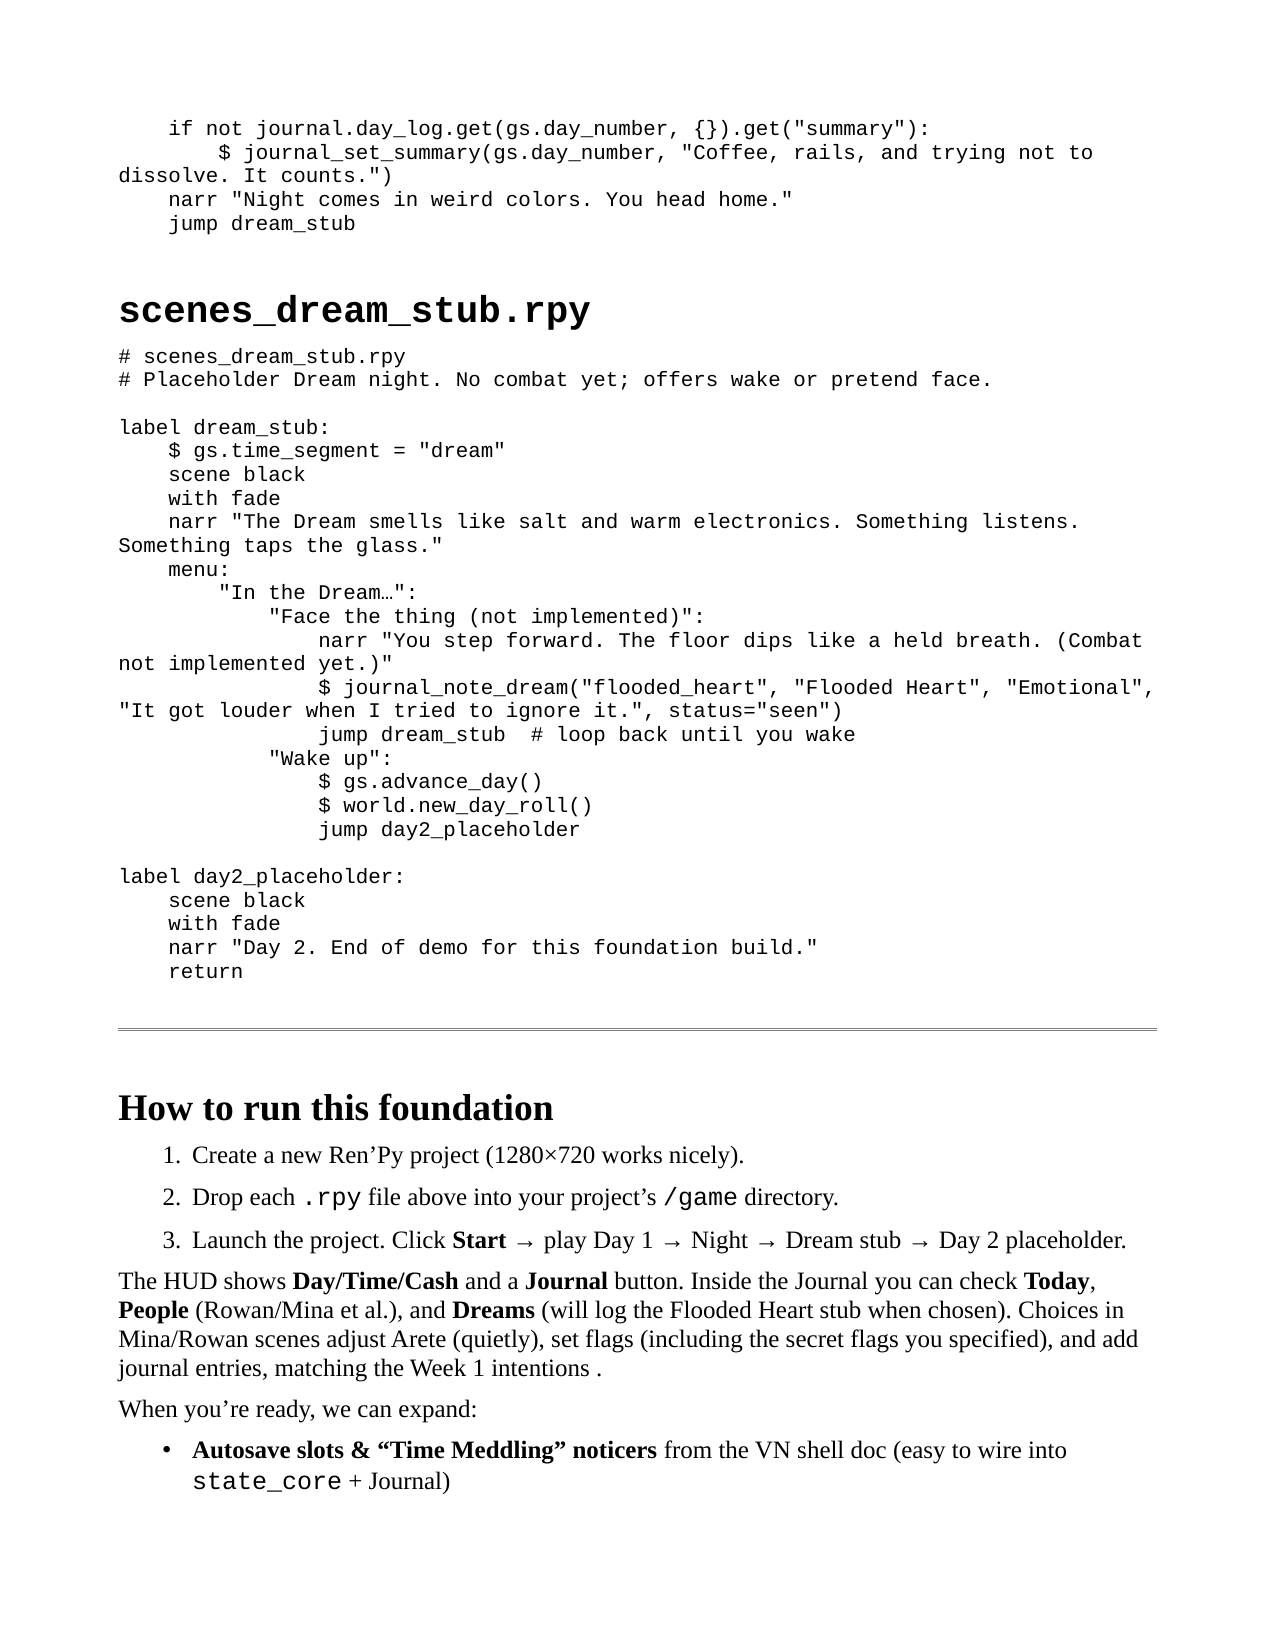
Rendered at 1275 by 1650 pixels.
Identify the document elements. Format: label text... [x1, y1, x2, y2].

text with fade [118, 913, 1157, 937]
list Autosave slots & “Time Meddling” noticers from the VN shell doc (easy to wire into state_core + Journal) [162, 1435, 1157, 1497]
text "Face the thing (not implemented)": [118, 606, 1157, 629]
list Create a new Ren’Py project (1280×720 works nicely). [162, 1141, 1157, 1169]
text When you’re ready, we can expand: [118, 1394, 1157, 1423]
text return [118, 961, 1157, 984]
text "Wake up": [118, 748, 1157, 771]
text $ gs.advance_day() [118, 771, 1157, 795]
subtitle scenes_dream_stub.rpy [118, 291, 1157, 333]
text "In the Dream…": [118, 582, 1157, 606]
text $ gs.time_segment = "dream" [118, 440, 1157, 464]
text $ journal_set_summary(gs.day_number, "Coffee, rails, and trying not to dissolve. It counts.") [118, 142, 1157, 189]
list Drop each .rpy file above into your project’s /game directory. [162, 1182, 1157, 1213]
text scene black [118, 890, 1157, 913]
text narr "Night comes in weird colors. You head home." [118, 189, 1157, 213]
text $ world.new_day_roll() [118, 795, 1157, 819]
text # Placeholder Dream night. No combat yet; offers wake or pretend face. [118, 369, 1157, 393]
text label dream_stub: [118, 417, 1157, 440]
text jump day2_placeholder [118, 819, 1157, 842]
text $ journal_note_dream("flooded_heart", "Flooded Heart", "Emotional", "It got louder when I tried to ignore it.", status="seen") [118, 677, 1157, 724]
list Launch the project. Click Start → play Day 1 → Night → Dream stub → Day 2 placeholder. [162, 1225, 1157, 1254]
text jump dream_stub [118, 213, 1157, 236]
text # scenes_dream_stub.rpy [118, 346, 1157, 369]
text jump dream_stub # loop back until you wake [118, 724, 1157, 748]
subtitle How to run this foundation [118, 1085, 1157, 1128]
text menu: [118, 559, 1157, 582]
text The HUD shows Day/Time/Cash and a Journal button. Inside the Journal you can check Today, People (Rowan/Mina et al.), and Dreams (will log the Flooded Heart stub when chosen). Choices in Mina/Rowan scenes adjust Arete (quietly), set flags (including the secret flags you specified), and add journal entries, matching the Week 1 intentions . [118, 1266, 1157, 1381]
text narr "You step forward. The floor dips like a held breath. (Combat not implemented yet.)" [118, 629, 1157, 677]
text narr "Day 2. End of demo for this foundation build." [118, 937, 1157, 961]
text scene black [118, 464, 1157, 488]
text narr "The Dream smells like salt and warm electronics. Something listens. Something taps the glass." [118, 511, 1157, 559]
text label day2_placeholder: [118, 866, 1157, 890]
text with fade [118, 488, 1157, 511]
text if not journal.day_log.get(gs.day_number, {}).get("summary"): [118, 118, 1157, 142]
